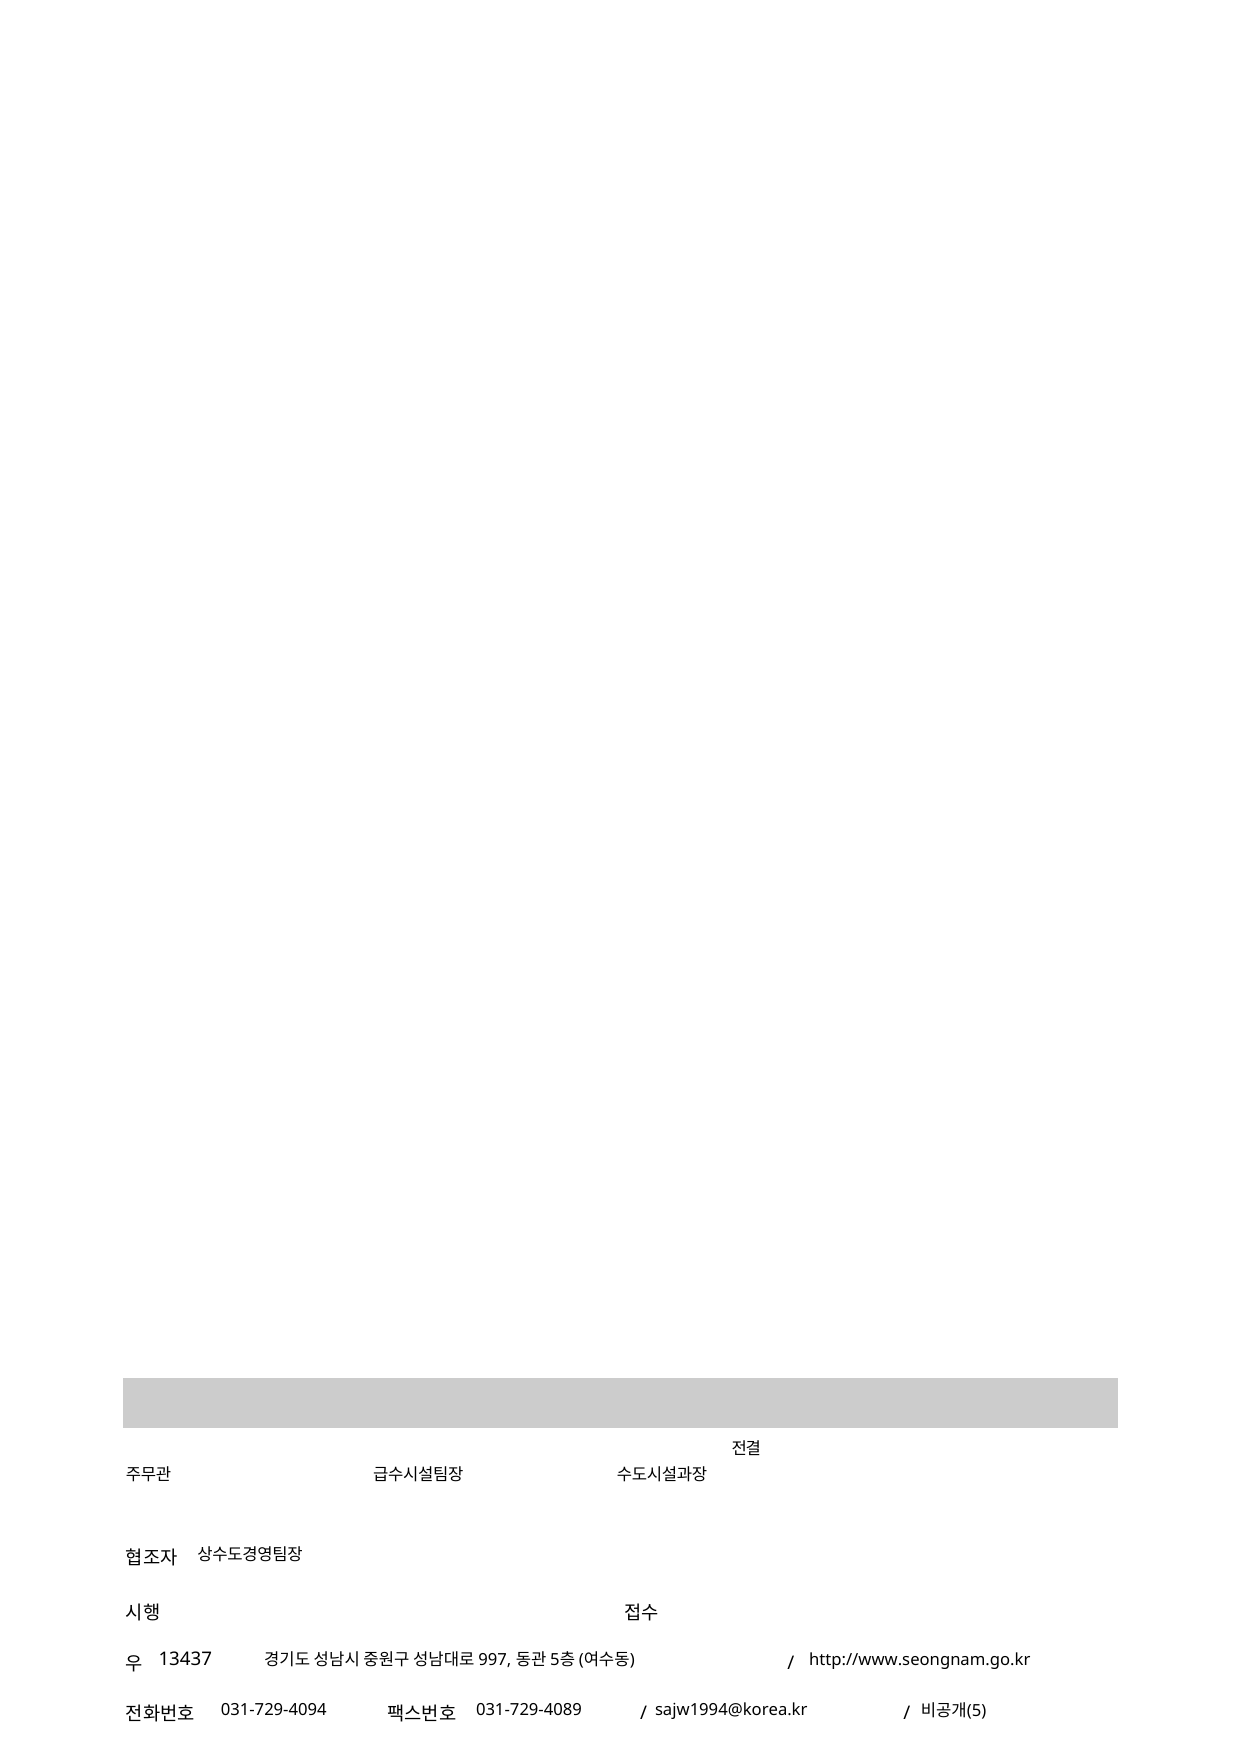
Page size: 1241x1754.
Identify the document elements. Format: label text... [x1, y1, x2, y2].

table_cell 13437 [155, 1640, 261, 1690]
table_cell 전화번호 [123, 1690, 218, 1741]
table_cell / [900, 1690, 918, 1741]
table_cell [123, 1378, 1118, 1428]
table_cell sajw1994@korea.kr [652, 1690, 900, 1741]
table_cell 팩스번호 [384, 1690, 473, 1741]
table_cell 수도시설과장 [614, 1429, 728, 1530]
table_cell [660, 1530, 773, 1589]
table_cell 접수 [621, 1589, 680, 1640]
table_cell 031-729-4089 [473, 1690, 637, 1741]
table_cell [234, 1429, 370, 1479]
table_cell [680, 1589, 909, 1640]
table_cell [482, 1429, 614, 1479]
table_cell [482, 1479, 614, 1530]
table_cell [729, 1479, 865, 1530]
table_cell [909, 1589, 1118, 1640]
table_cell [313, 1530, 431, 1589]
table_header [963, 1210, 1118, 1265]
table_cell [123, 1265, 213, 1316]
table_cell http://www.seongnam.go.kr [806, 1640, 1118, 1690]
table_cell 전결 [729, 1429, 865, 1479]
table_cell [979, 1479, 1118, 1530]
table_header [123, 1210, 318, 1265]
table_header [318, 1210, 963, 1265]
table_cell [979, 1429, 1118, 1479]
table_cell [431, 1530, 543, 1589]
table_cell 우 [123, 1640, 155, 1690]
table_cell / [637, 1690, 652, 1741]
table_cell [1008, 1530, 1118, 1589]
table_cell 상수도경영팀장 [194, 1530, 313, 1589]
table_cell 시행 [123, 1589, 175, 1640]
table_cell [865, 1429, 979, 1530]
table_cell [213, 1265, 1118, 1378]
table_cell 031-729-4094 [218, 1690, 384, 1741]
table_cell 급수시설팀장 [370, 1429, 482, 1530]
table_cell [410, 1589, 621, 1640]
table_cell 비공개(5) [918, 1690, 1118, 1741]
table_cell [234, 1479, 370, 1530]
table_cell [888, 1530, 1008, 1589]
table_cell 협조자 [123, 1530, 194, 1589]
table_cell [123, 1316, 213, 1378]
table_cell / [784, 1640, 806, 1690]
table_cell [773, 1530, 888, 1589]
table_cell [543, 1530, 660, 1589]
table_header [121, 1149, 1119, 1641]
table_cell 경기도 성남시 중원구 성남대로 997, 동관 5층 (여수동) [261, 1640, 784, 1690]
table_cell [175, 1589, 410, 1640]
table_cell 주무관 [123, 1429, 234, 1530]
